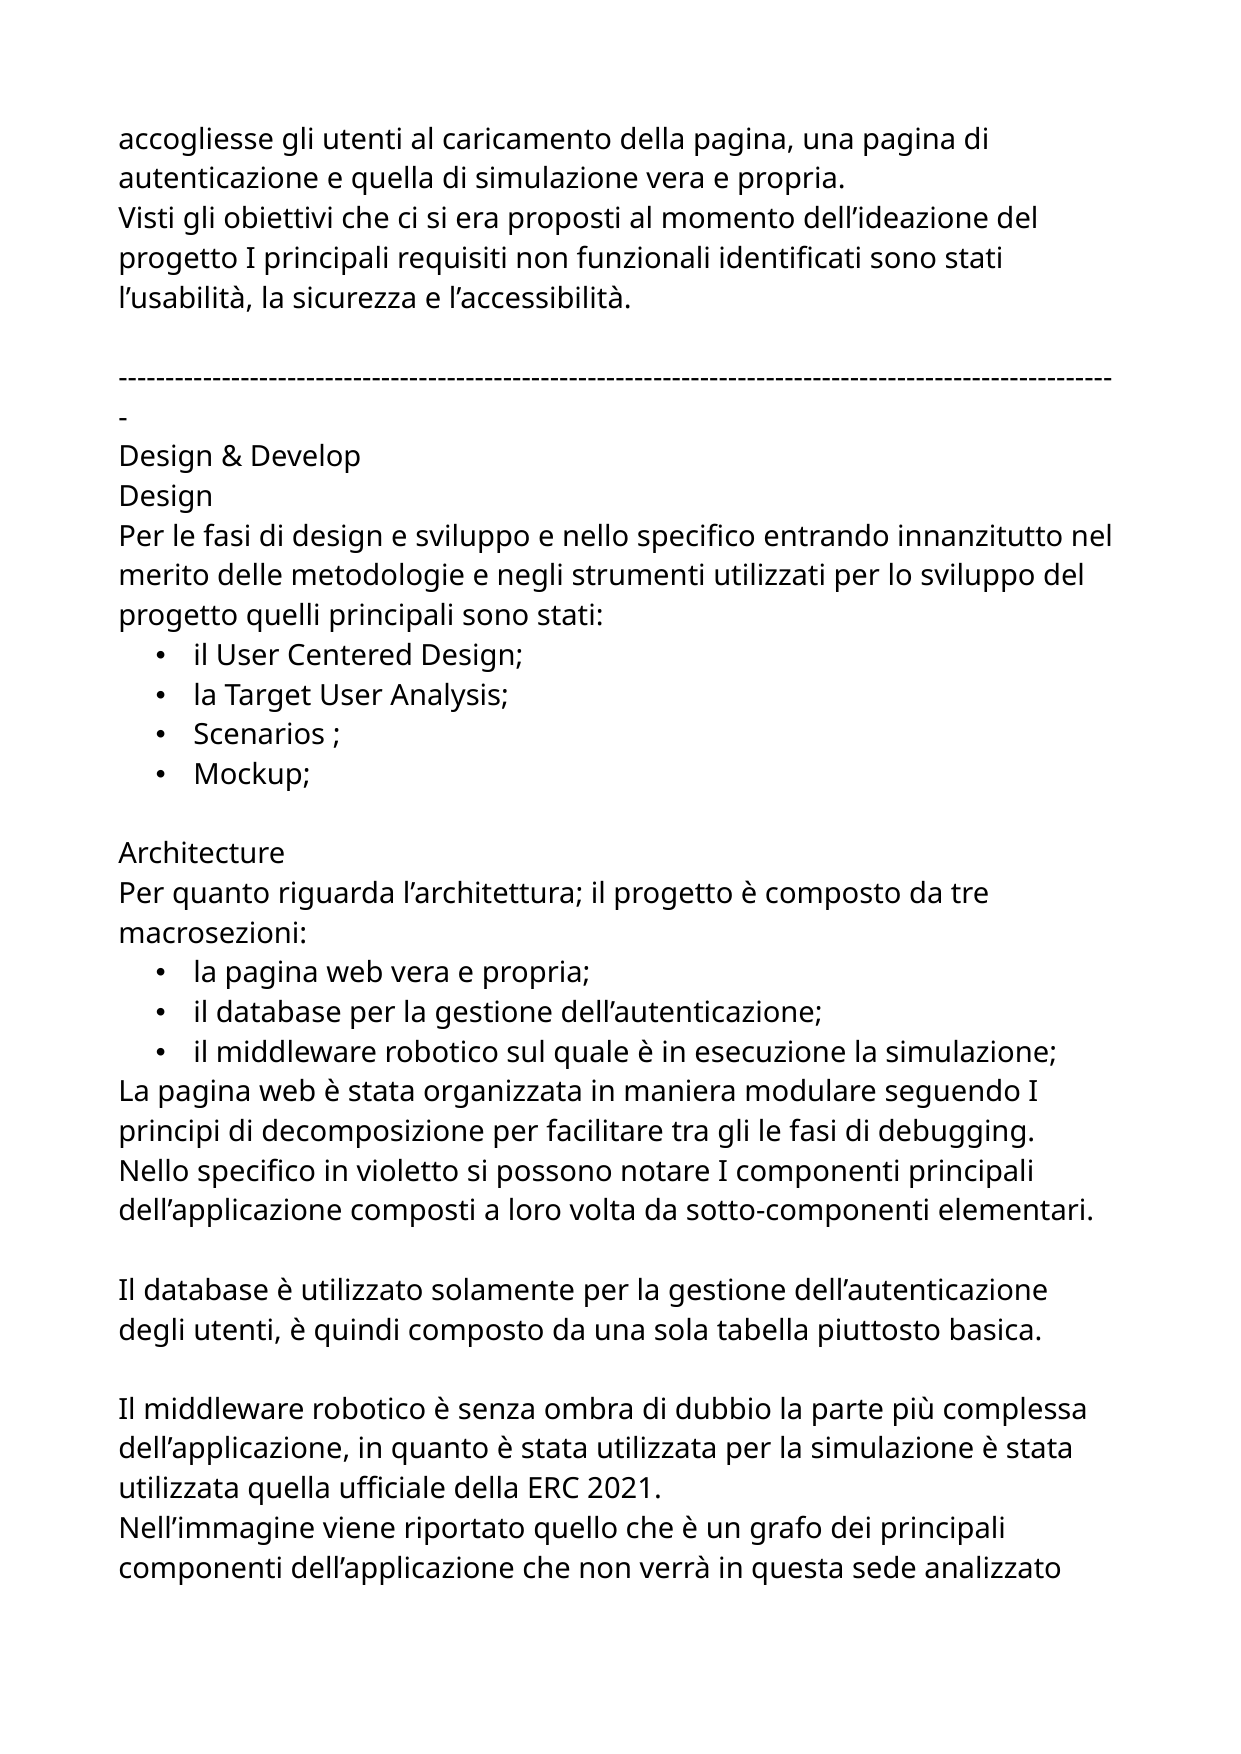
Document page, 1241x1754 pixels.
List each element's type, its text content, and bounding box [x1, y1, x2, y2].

text ----------------------------------------------------------------------------------------------------------- [118, 356, 1122, 436]
list il User Centered Design; [156, 634, 1122, 674]
list Scenarios ; [156, 713, 1122, 753]
list Mockup; [156, 753, 1122, 793]
list la Target User Analysis; [156, 674, 1122, 713]
text Il middleware robotico è senza ombra di dubbio la parte più complessa dell’applicazione, in quanto è stata utilizzata per la simulazione è stata utilizzata quella ufficiale della ERC 2021. [118, 1388, 1122, 1507]
list la pagina web vera e propria; [156, 952, 1122, 991]
text Nello specifico in violetto si possono notare I componenti principali dell’applicazione composti a loro volta da sotto-componenti elementari. [118, 1150, 1122, 1229]
list il middleware robotico sul quale è in esecuzione la simulazione; [156, 1031, 1122, 1071]
text Nell’immagine viene riportato quello che è un grafo dei principali componenti dell’applicazione che non verrà in questa sede analizzato [118, 1507, 1122, 1587]
text Design & Develop [118, 436, 1122, 475]
text Architecture [118, 832, 1122, 872]
text Visti gli obiettivi che ci si era proposti al momento dell’ideazione del progetto I principali requisiti non funzionali identificati sono stati l’usabilità, la sicurezza e l’accessibilità. [118, 197, 1122, 317]
text Design [118, 475, 1122, 515]
text Il database è utilizzato solamente per la gestione dell’autenticazione degli utenti, è quindi composto da una sola tabella piuttosto basica. [118, 1269, 1122, 1348]
text Per quanto riguarda l’architettura; il progetto è composto da tre macrosezioni: [118, 872, 1122, 952]
text Per le fasi di design e sviluppo e nello specifico entrando innanzitutto nel merito delle metodologie e negli strumenti utilizzati per lo sviluppo del progetto quelli principali sono stati: [118, 515, 1122, 634]
text accogliesse gli utenti al caricamento della pagina, una pagina di autenticazione e quella di simulazione vera e propria. [118, 118, 1122, 197]
text La pagina web è stata organizzata in maniera modulare seguendo I principi di decomposizione per facilitare tra gli le fasi di debugging. [118, 1071, 1122, 1150]
list il database per la gestione dell’autenticazione; [156, 991, 1122, 1031]
